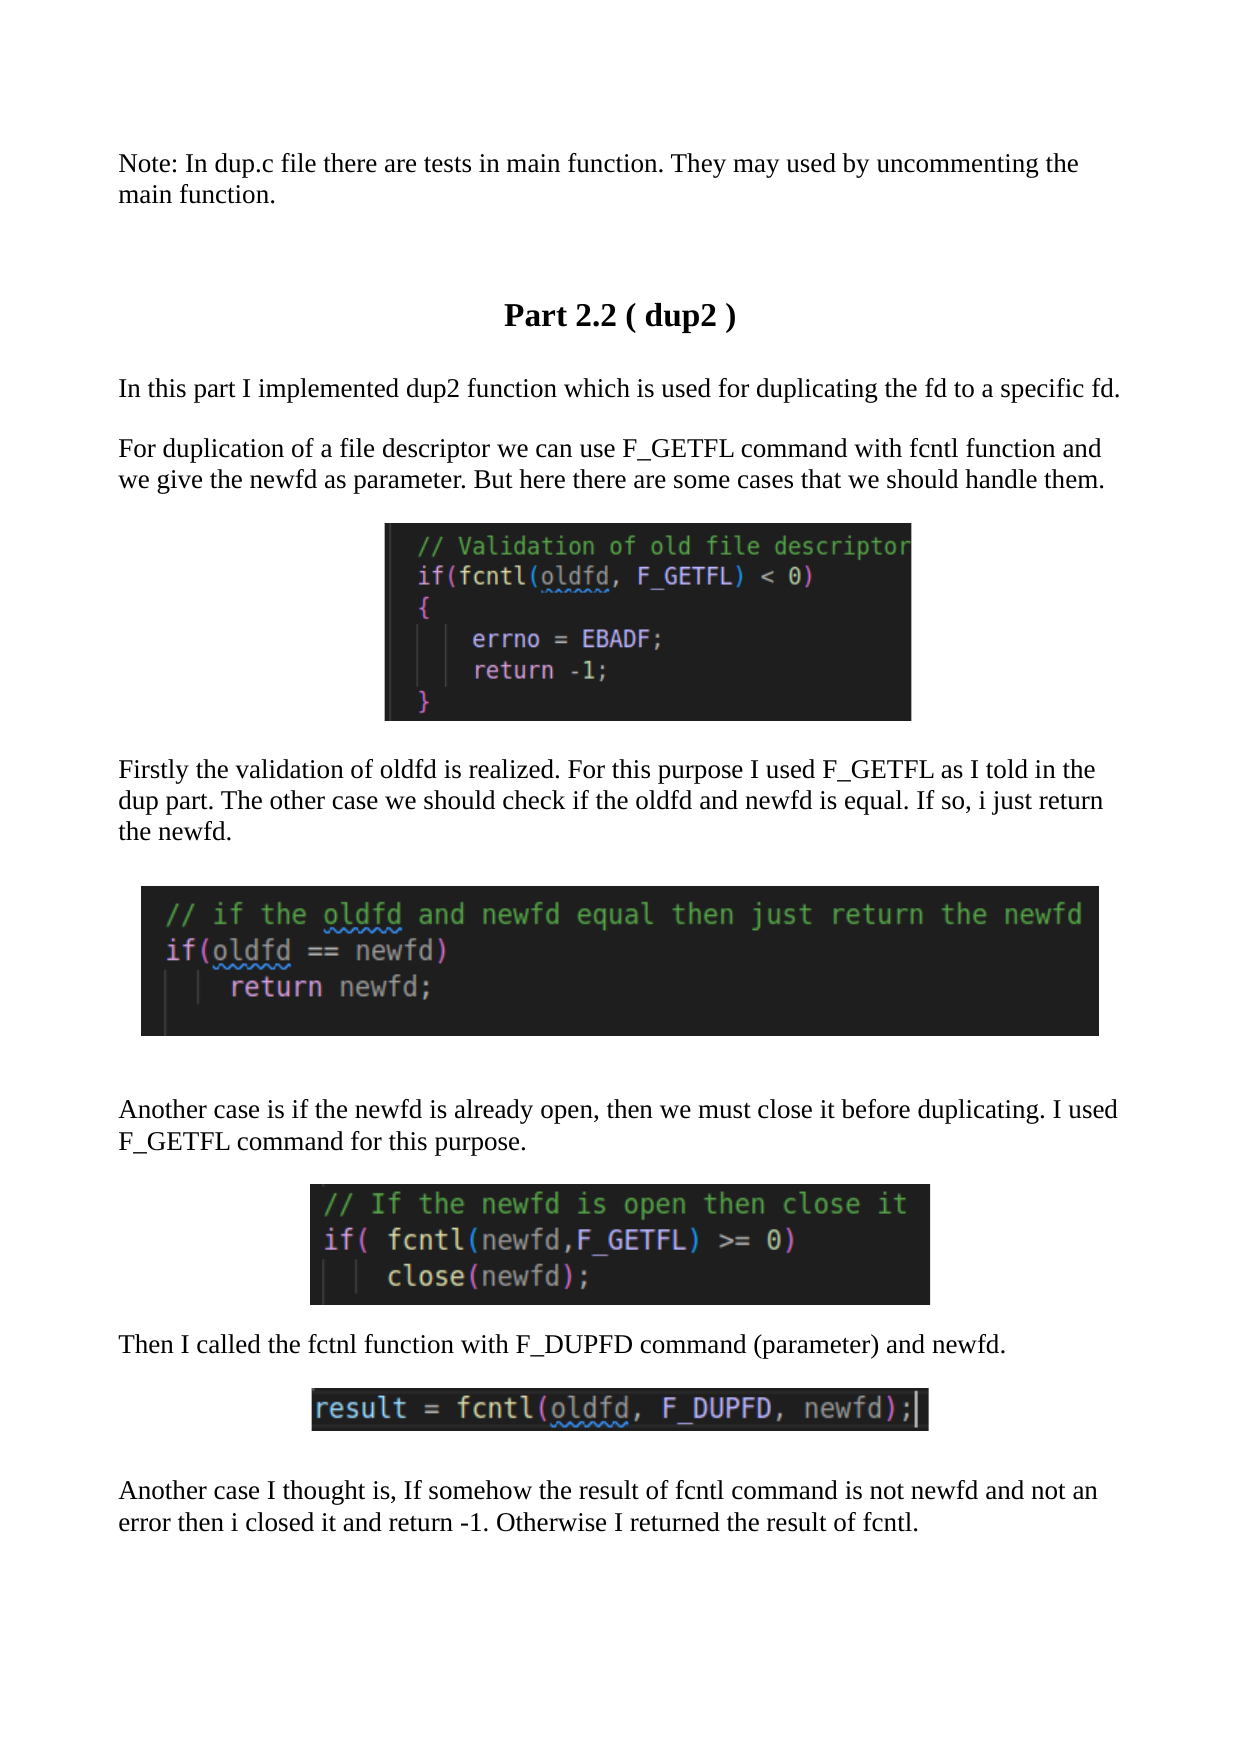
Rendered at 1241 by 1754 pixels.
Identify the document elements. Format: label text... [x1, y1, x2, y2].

text Another case is if the newfd is already open, then we must close it before duplicating. I used F_GETFL command for this purpose. [118, 1093, 1122, 1156]
picture [311, 1388, 929, 1431]
text In this part I implemented dup2 function which is used for duplicating the fd to a specific fd. [118, 372, 1122, 403]
text For duplication of a file descriptor we can use F_GETFL command with fcntl function and we give the newfd as parameter. But here there are some cases that we should handle them. [118, 432, 1122, 494]
picture [141, 886, 1099, 1036]
text Firstly the validation of oldfd is realized. For this purpose I used F_GETFL as I told in the dup part. The other case we should check if the oldfd and newfd is equal. If so, i just return the newfd. [118, 753, 1122, 846]
text Part 2.2 ( dup2 ) [118, 295, 1122, 334]
text Then I called the fctnl function with F_DUPFD command (parameter) and newfd. [118, 1328, 1122, 1359]
text Note: In dup.c file there are tests in main function. They may used by uncommenting the main function. [118, 147, 1122, 209]
picture [310, 1184, 931, 1305]
picture [384, 523, 912, 721]
text Another case I thought is, If somehow the result of fcntl command is not newfd and not an error then i closed it and return -1. Otherwise I returned the result of fcntl. [118, 1474, 1122, 1537]
